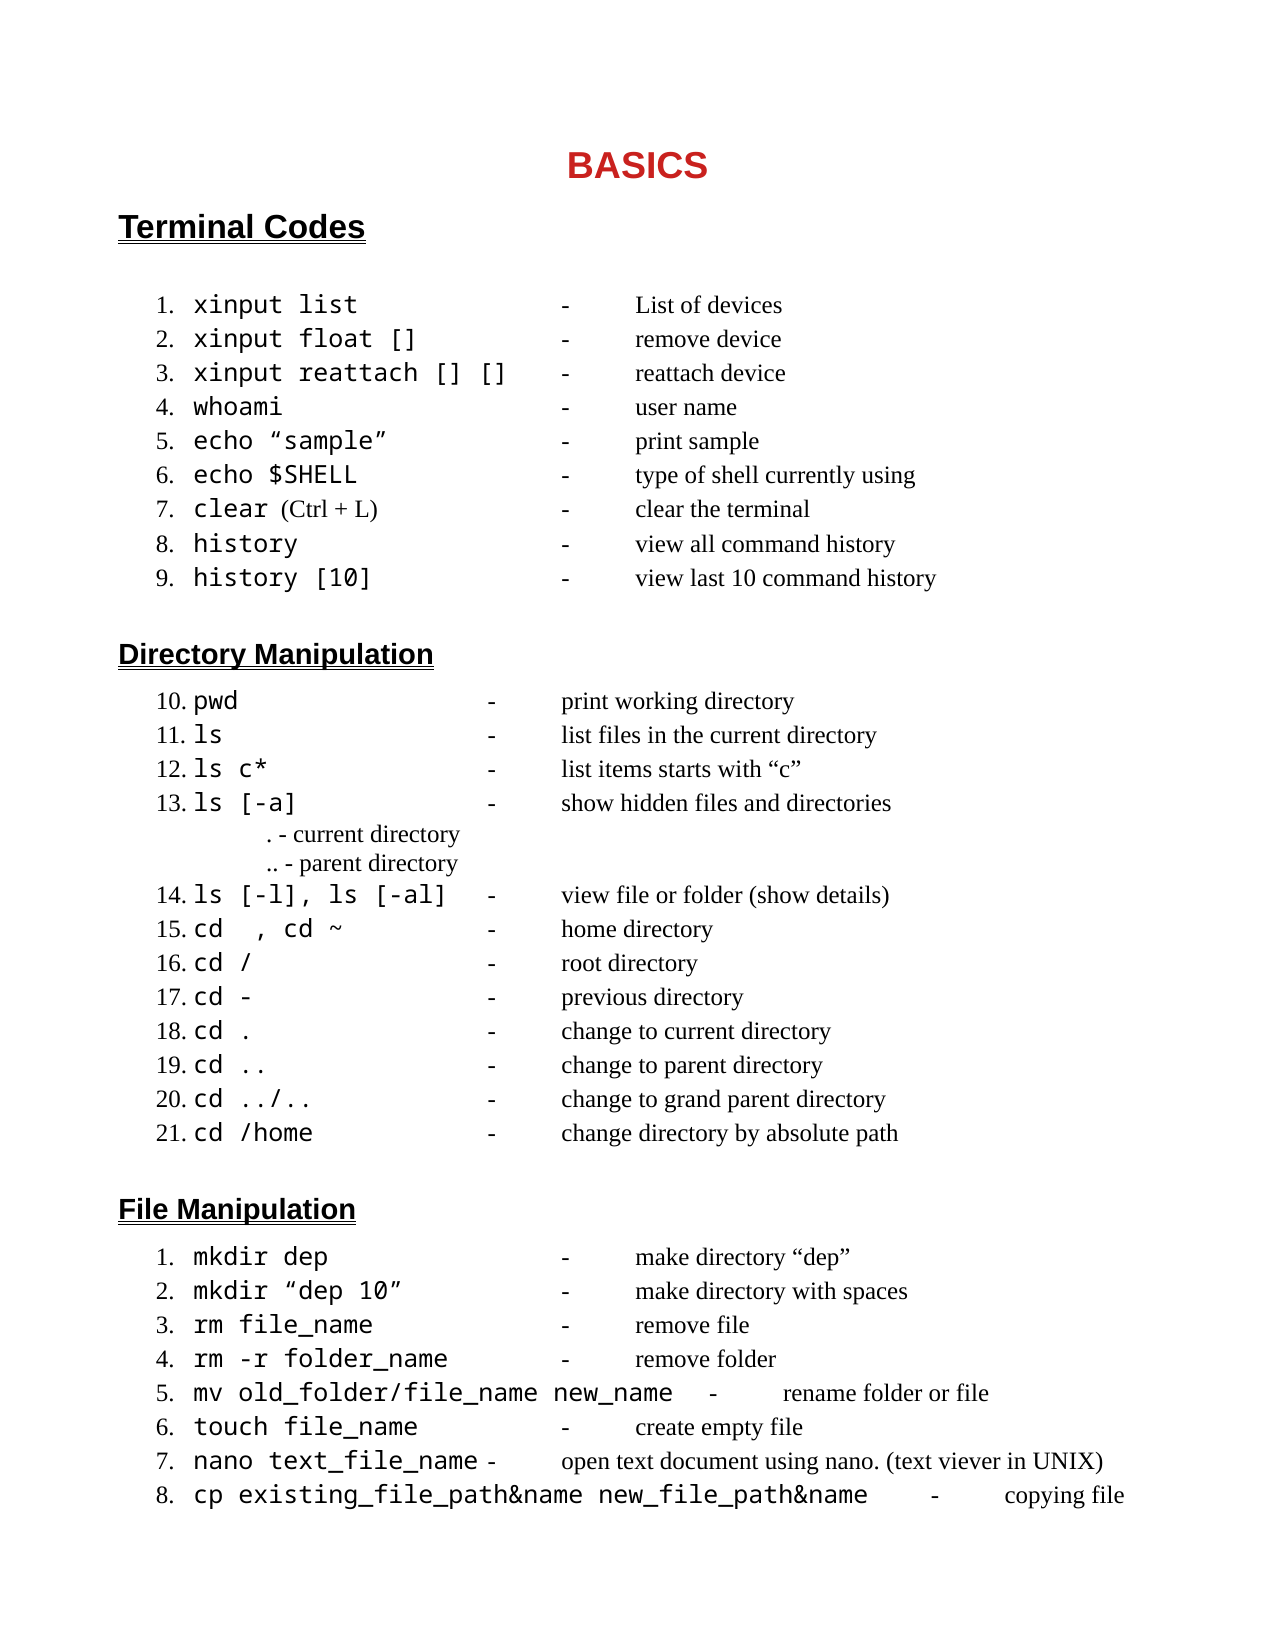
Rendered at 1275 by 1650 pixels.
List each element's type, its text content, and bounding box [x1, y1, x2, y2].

list echo “sample” - print sample [156, 423, 1157, 457]
list cd . - change to current directory [156, 1013, 1157, 1047]
list ls - list files in the current directory [156, 717, 1157, 751]
list cd /home - change directory by absolute path [156, 1115, 1157, 1149]
list echo $SHELL - type of shell currently using [156, 457, 1157, 491]
list ls [-a] - show hidden files and directories [156, 785, 1157, 819]
list whoami - user name [156, 389, 1157, 423]
list ls c* - list items starts with “c” [156, 751, 1157, 785]
list xinput float [] - remove device [156, 321, 1157, 355]
list mkdir dep - make directory “dep” [156, 1238, 1157, 1272]
list xinput reattach [] [] - reattach device [156, 355, 1157, 389]
list xinput list - List of devices [156, 287, 1157, 321]
subtitle Terminal Codes [118, 207, 1157, 246]
list ls [-l], ls [-al] - view file or folder (show details) [156, 876, 1157, 911]
subtitle Directory Manipulation [118, 637, 1157, 670]
list clear (Ctrl + L) - clear the terminal [156, 491, 1157, 525]
list touch file_name - create empty file [156, 1409, 1157, 1443]
list cp existing_file_path&name new_file_path&name - copying file [156, 1477, 1157, 1511]
text . - current directory [118, 819, 1157, 848]
list cd ../.. - change to grand parent directory [156, 1081, 1157, 1115]
list cd .. - change to parent directory [156, 1047, 1157, 1081]
list rm -r folder_name - remove folder [156, 1341, 1157, 1374]
text .. - parent directory [118, 848, 1157, 876]
list mkdir “dep 10” - make directory with spaces [156, 1272, 1157, 1306]
list mv old_folder/file_name new_name - rename folder or file [156, 1374, 1157, 1409]
subtitle File Manipulation [118, 1192, 1157, 1226]
list history [10] - view last 10 command history [156, 559, 1157, 593]
list cd / - root directory [156, 944, 1157, 979]
list cd - - previous directory [156, 979, 1157, 1013]
subtitle BASICS [118, 143, 1157, 186]
list cd , cd ~ - home directory [156, 911, 1157, 944]
list history - view all command history [156, 525, 1157, 559]
list nano text_file_name - open text document using nano. (text viever in UNIX) [156, 1443, 1157, 1477]
list pwd - print working directory [156, 683, 1157, 717]
list rm file_name - remove file [156, 1306, 1157, 1341]
